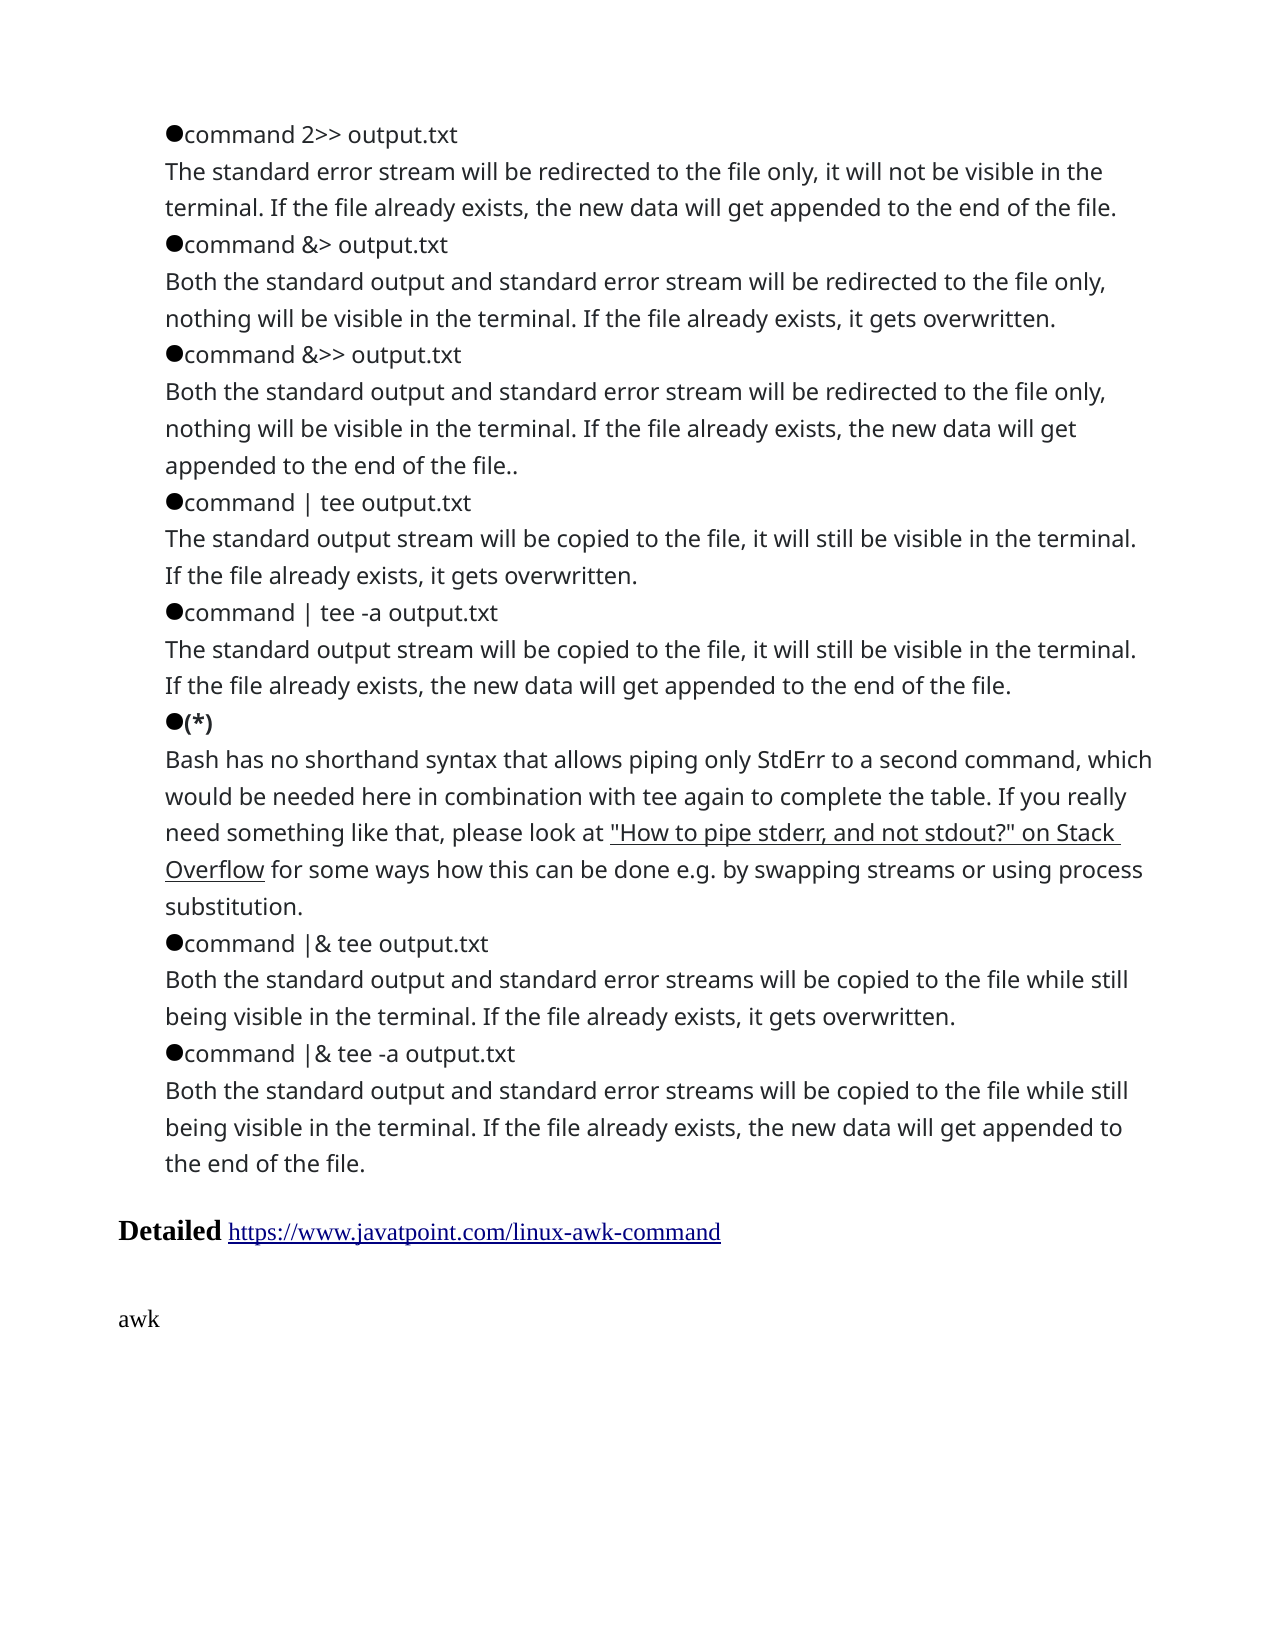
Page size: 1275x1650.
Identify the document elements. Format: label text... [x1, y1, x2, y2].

list Both the standard output and standard error stream will be redirected to the file only, nothing will be visible in the terminal. If the file already exists, it gets overwritten. [118, 265, 1157, 334]
list command |& tee output.txt [118, 927, 1157, 959]
list command 2>> output.txt [118, 118, 1157, 150]
list (*) [118, 706, 1157, 738]
list Both the standard output and standard error streams will be copied to the file while still being visible in the terminal. If the file already exists, it gets overwritten. [118, 964, 1157, 1033]
list Bash has no shorthand syntax that allows piping only StdErr to a second command, which would be needed here in combination with tee again to complete the table. If you really need something like that, please look at "How to pipe stderr, and not stdout?" on Stack Overflow for some ways how this can be done e.g. by swapping streams or using process substitution. [118, 743, 1157, 922]
list Both the standard output and standard error stream will be redirected to the file only, nothing will be visible in the terminal. If the file already exists, the new data will get appended to the end of the file.. [118, 376, 1157, 481]
list command &>> output.txt [118, 339, 1157, 371]
list command | tee output.txt [118, 486, 1157, 518]
text Detailed https://www.javatpoint.com/linux-awk-command [118, 1213, 1157, 1247]
list command &> output.txt [118, 228, 1157, 260]
text awk [118, 1304, 1157, 1333]
list The standard output stream will be copied to the file, it will still be visible in the terminal. If the file already exists, it gets overwritten. [118, 523, 1157, 591]
list The standard error stream will be redirected to the file only, it will not be visible in the terminal. If the file already exists, the new data will get appended to the end of the file. [118, 155, 1157, 224]
list command | tee -a output.txt [118, 596, 1157, 628]
list Both the standard output and standard error streams will be copied to the file while still being visible in the terminal. If the file already exists, the new data will get appended to the end of the file. [118, 1074, 1157, 1180]
list command |& tee -a output.txt [118, 1037, 1157, 1069]
list The standard output stream will be copied to the file, it will still be visible in the terminal. If the file already exists, the new data will get appended to the end of the file. [118, 633, 1157, 702]
